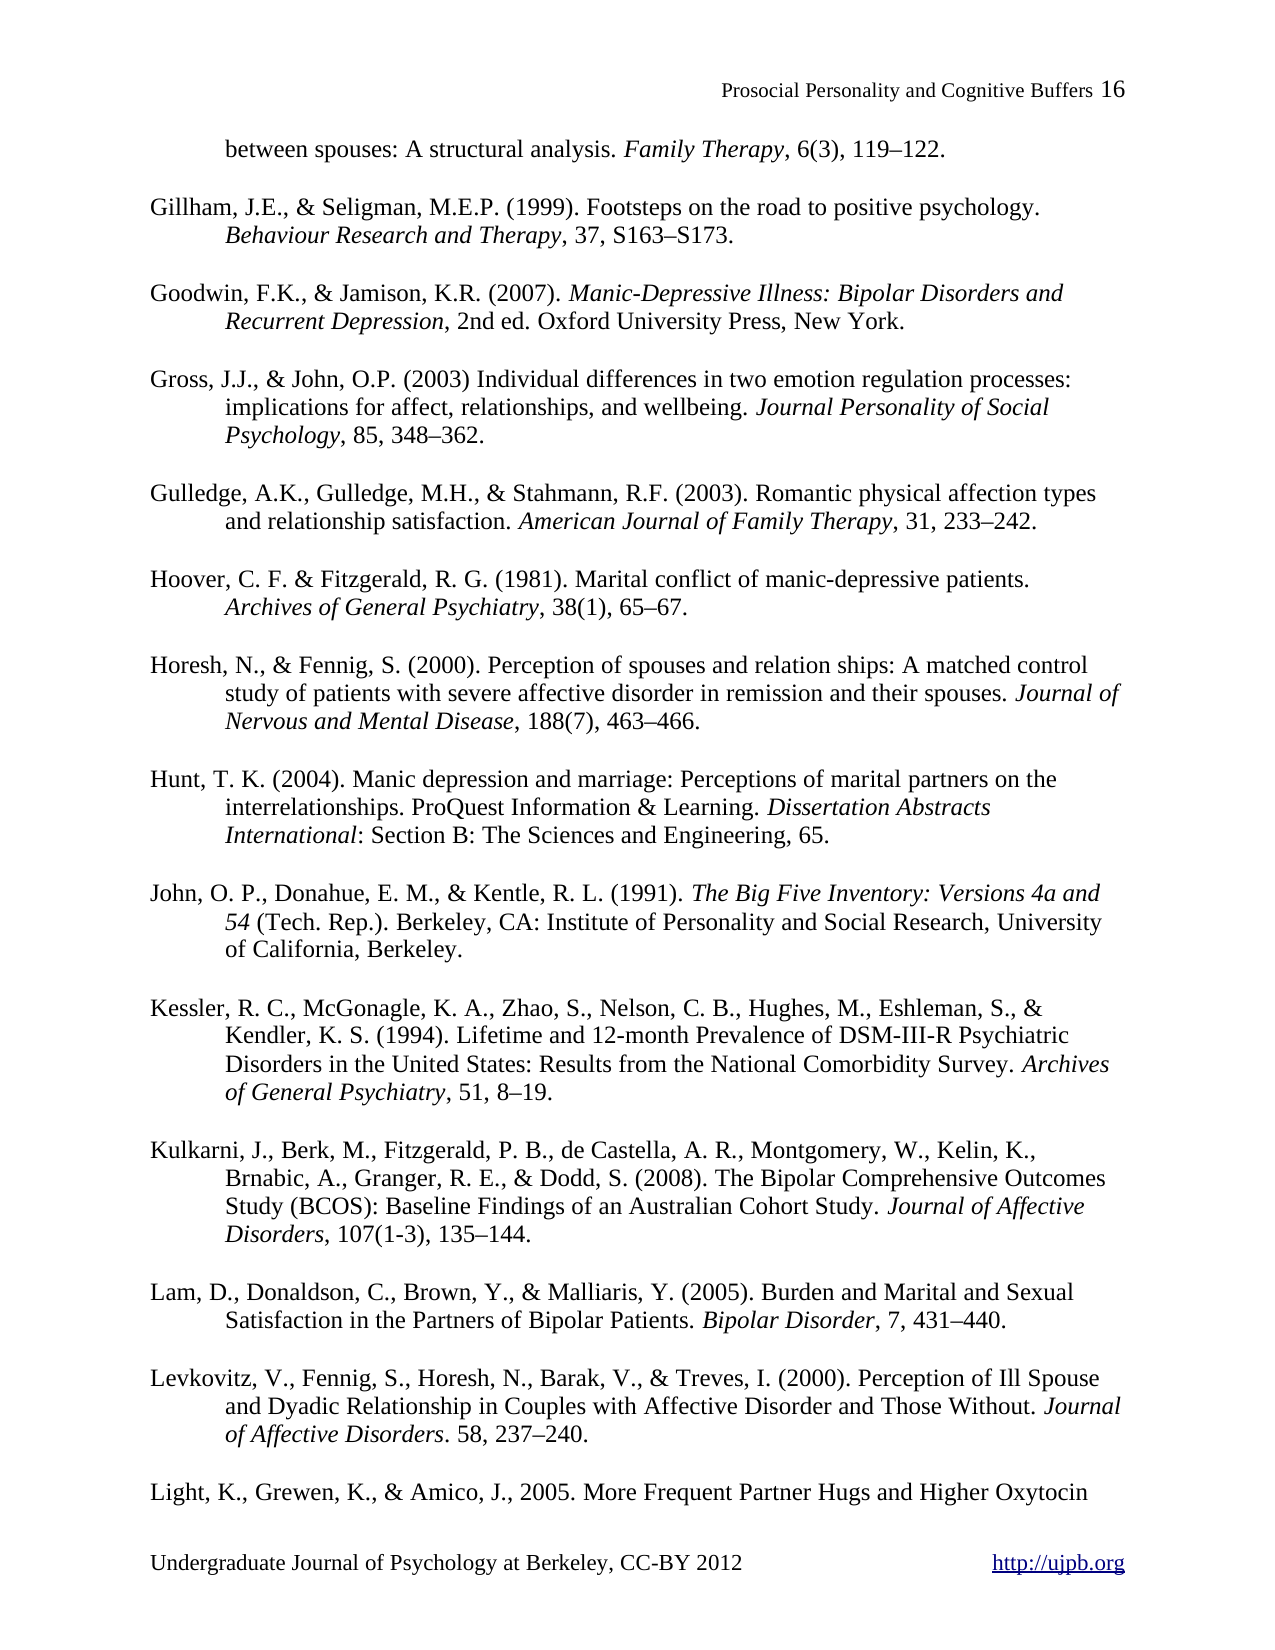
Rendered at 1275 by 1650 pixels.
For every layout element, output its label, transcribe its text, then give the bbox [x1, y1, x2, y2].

text John, O. P., Donahue, E. M., & Kentle, R. L. (1991). The Big Five Inventory: Versions 4a and 54 (Tech. Rep.). Berkeley, CA: Institute of Personality and Social Research, University of California, Berkeley. [150, 879, 1125, 963]
text Gillham, J.E., & Seligman, M.E.P. (1999). Footsteps on the road to positive psychology. Behaviour Research and Therapy, 37, S163–S173. [150, 193, 1125, 249]
text Gulledge, A.K., Gulledge, M.H., & Stahmann, R.F. (2003). Romantic physical affection types and relationship satisfaction. American Journal of Family Therapy, 31, 233–242. [150, 479, 1125, 535]
text Light, K., Grewen, K., & Amico, J., 2005. More Frequent Partner Hugs and Higher Oxytocin [150, 1478, 1125, 1506]
text Gross, J.J., & John, O.P. (2003) Individual differences in two emotion regulation processes: implications for affect, relationships, and wellbeing. Journal Personality of Social Psychology, 85, 348–362. [150, 365, 1125, 449]
text Kulkarni, J., Berk, M., Fitzgerald, P. B., de Castella, A. R., Montgomery, W., Kelin, K., Brnabic, A., Granger, R. E., & Dodd, S. (2008). The Bipolar Comprehensive Outcomes Study (BCOS): Baseline Findings of an Australian Cohort Study. Journal of Affective Disorders, 107(1-3), 135–144. [150, 1136, 1125, 1248]
text between spouses: A structural analysis. Family Therapy, 6(3), 119–122. [150, 135, 1125, 163]
text Goodwin, F.K., & Jamison, K.R. (2007). Manic-Depressive Illness: Bipolar Disorders and Recurrent Depression, 2nd ed. Oxford University Press, New York. [150, 279, 1125, 335]
text Hunt, T. K. (2004). Manic depression and marriage: Perceptions of marital partners on the interrelationships. ProQuest Information & Learning. Dissertation Abstracts International: Section B: The Sciences and Engineering, 65. [150, 765, 1125, 849]
text Kessler, R. C., McGonagle, K. A., Zhao, S., Nelson, C. B., Hughes, M., Eshleman, S., & Kendler, K. S. (1994). Lifetime and 12-month Prevalence of DSM-III-R Psychiatric Disorders in the United States: Results from the National Comorbidity Survey. Archives of General Psychiatry, 51, 8–19. [150, 993, 1125, 1106]
text Hoover, C. F. & Fitzgerald, R. G. (1981). Marital conflict of manic-depressive patients. Archives of General Psychiatry, 38(1), 65–67. [150, 565, 1125, 621]
text Levkovitz, V., Fennig, S., Horesh, N., Barak, V., & Treves, I. (2000). Perception of Ill Spouse and Dyadic Relationship in Couples with Affective Disorder and Those Without. Journal of Affective Disorders. 58, 237–240. [150, 1364, 1125, 1448]
text Lam, D., Donaldson, C., Brown, Y., & Malliaris, Y. (2005). Burden and Marital and Sexual Satisfaction in the Partners of Bipolar Patients. Bipolar Disorder, 7, 431–440. [150, 1278, 1125, 1334]
text Horesh, N., & Fennig, S. (2000). Perception of spouses and relation ships: A matched control study of patients with severe affective disorder in remission and their spouses. Journal of Nervous and Mental Disease, 188(7), 463–466. [150, 651, 1125, 735]
